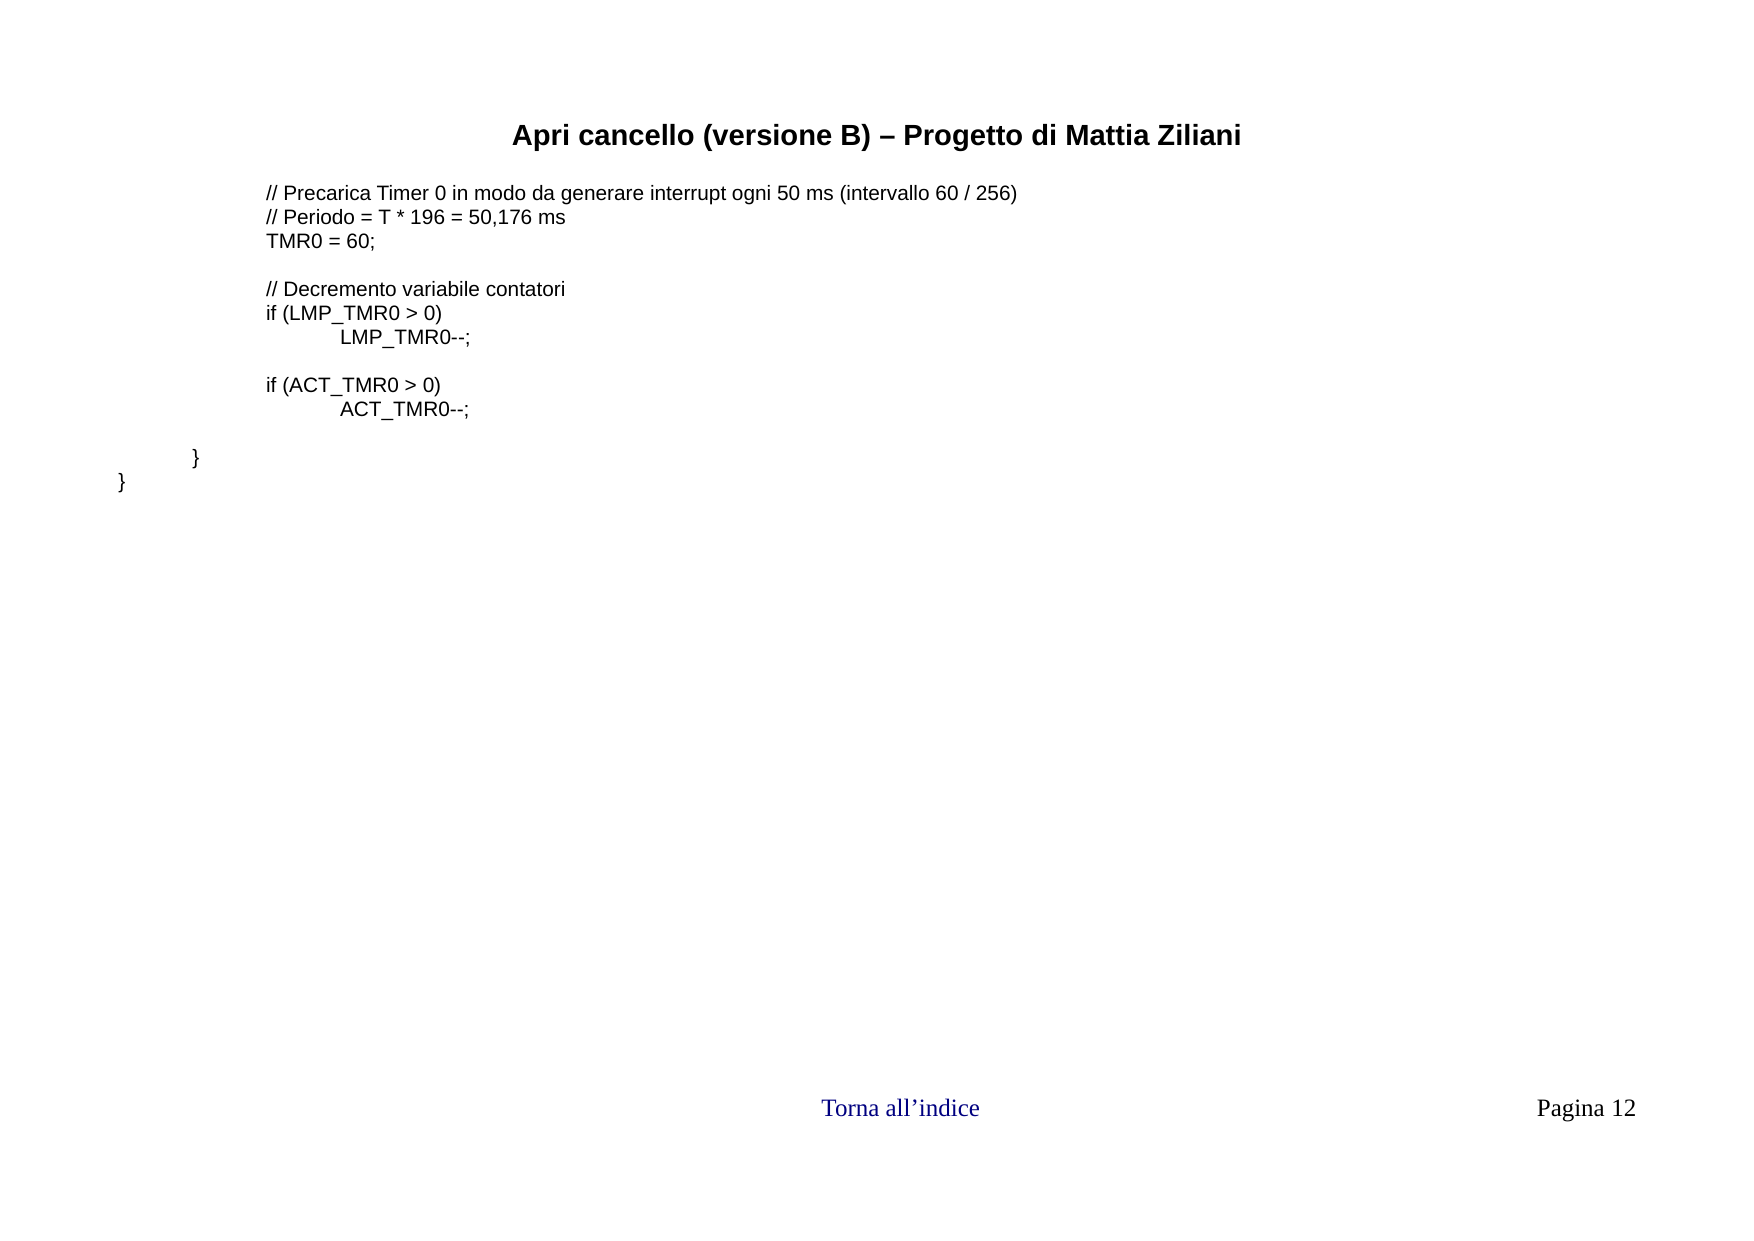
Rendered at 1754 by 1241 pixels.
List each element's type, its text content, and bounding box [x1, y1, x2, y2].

text // Decremento variabile contatori [118, 277, 1636, 301]
text ACT_TMR0--; [118, 397, 1636, 421]
text } [118, 469, 1636, 493]
text if (LMP_TMR0 > 0) [118, 301, 1636, 325]
text if (ACT_TMR0 > 0) [118, 373, 1636, 397]
text LMP_TMR0--; [118, 325, 1636, 349]
text // Precarica Timer 0 in modo da generare interrupt ogni 50 ms (intervallo 60 / 256) [118, 181, 1636, 205]
text // Periodo = T * 196 = 50,176 ms [118, 205, 1636, 229]
text TMR0 = 60; [118, 229, 1636, 253]
text } [118, 445, 1636, 469]
